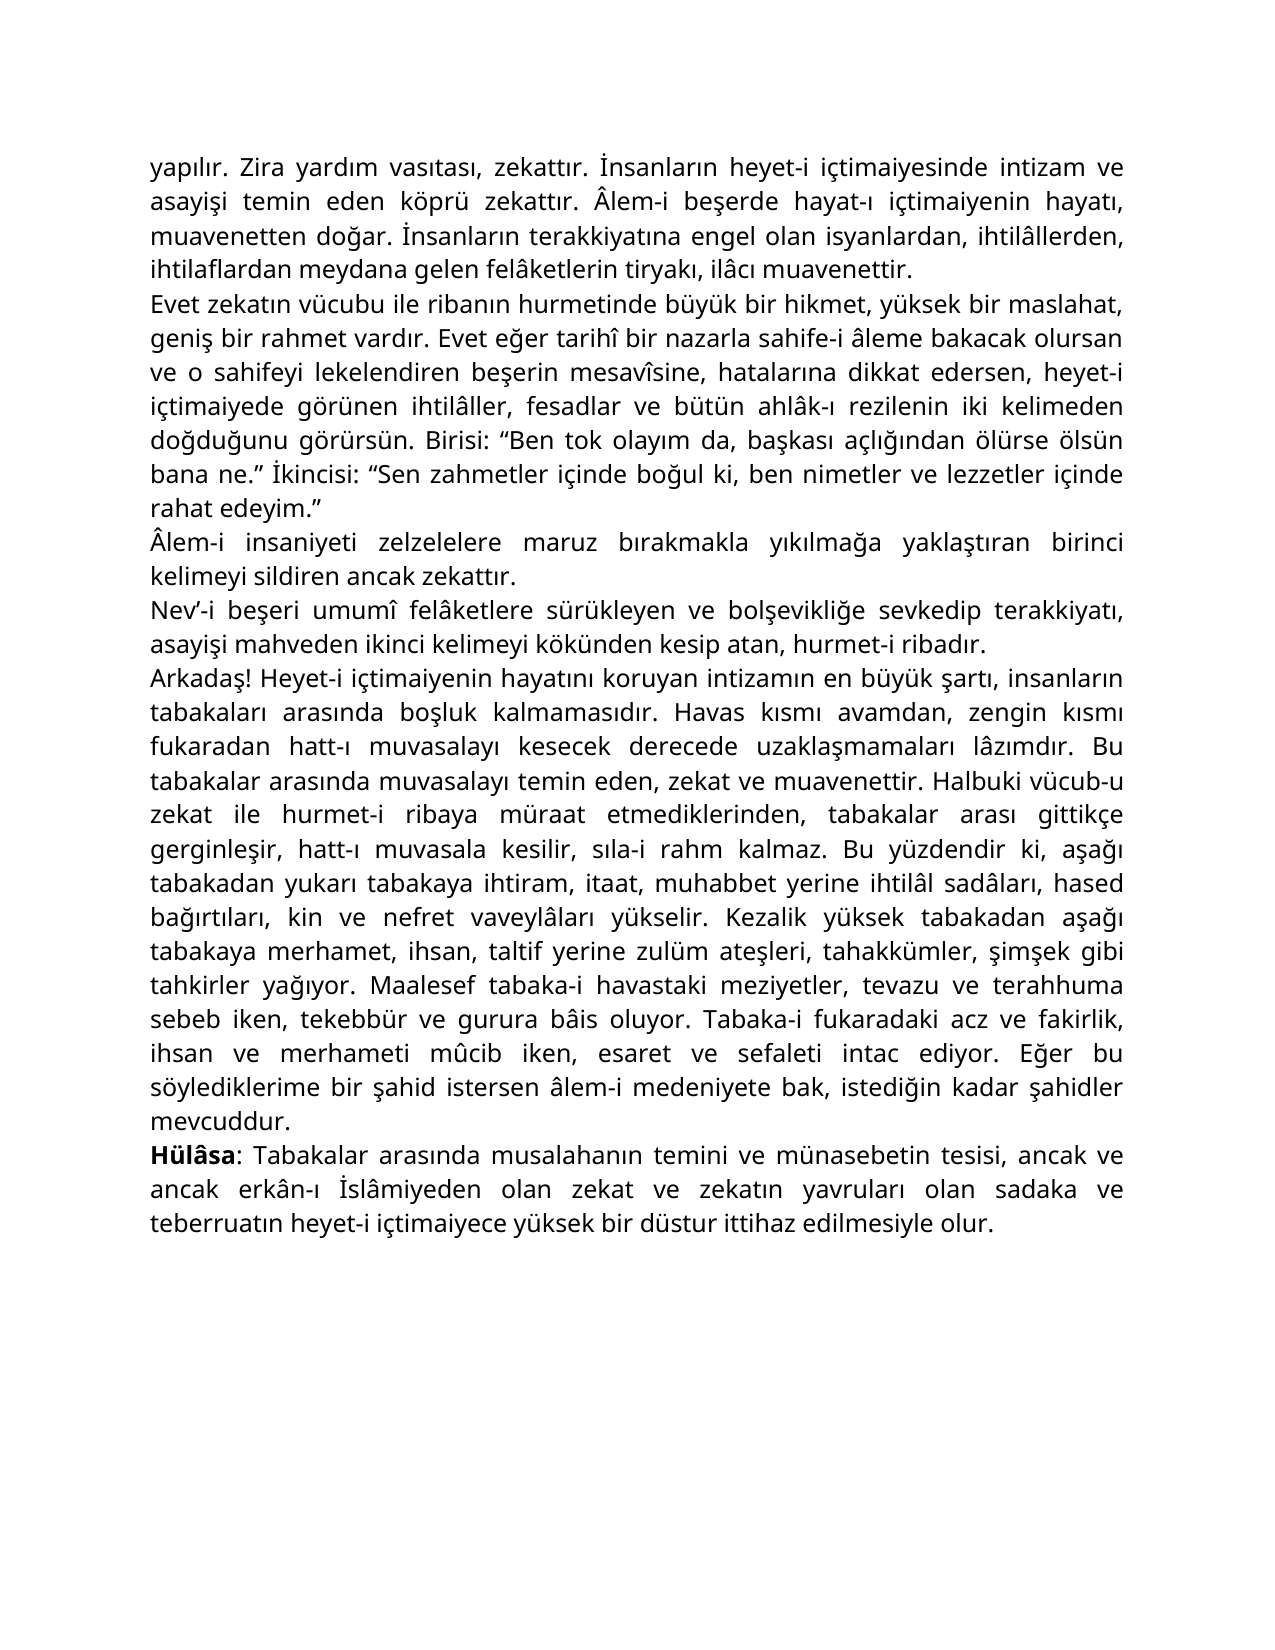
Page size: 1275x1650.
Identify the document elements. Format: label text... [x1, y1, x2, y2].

text Nev’-i beşeri umumî felâketlere sürükleyen ve bolşevikliğe sevkedip terakkiyatı, asayişi mahveden ikinci kelimeyi kökünden kesip atan, hurmet-i ribadır. [150, 593, 1125, 661]
text Evet zekatın vücubu ile ribanın hurmetinde büyük bir hikmet, yüksek bir maslahat, geniş bir rahmet vardır. Evet eğer tarihî bir nazarla sahife-i âleme bakacak olursan ve o sahifeyi lekelendiren beşerin mesavîsine, hatalarına dikkat edersen, heyet-i içtimaiyede görünen ihtilâller, fesadlar ve bütün ahlâk-ı rezilenin iki kelimeden doğduğunu görürsün. Birisi: “Ben tok olayım da, başkası açlığından ölürse ölsün bana ne.” İkincisi: “Sen zahmetler içinde boğul ki, ben nimetler ve lezzetler içinde rahat edeyim.” [150, 286, 1125, 525]
text Arkadaş! Heyet-i içtimaiyenin hayatını koruyan intizamın en büyük şartı, insanların tabakaları arasında boşluk kalmamasıdır. Havas kısmı avamdan, zengin kısmı fukaradan hatt-ı muvasalayı kesecek derecede uzaklaşmamaları lâzımdır. Bu tabakalar arasında muvasalayı temin eden, zekat ve muavenettir. Halbuki vücub-u zekat ile hurmet-i ribaya müraat etmediklerinden, tabakalar arası gittikçe gerginleşir, hatt-ı muvasala kesilir, sıla-i rahm kalmaz. Bu yüzdendir ki, aşağı tabakadan yukarı tabakaya ihtiram, itaat, muhabbet yerine ihtilâl sadâları, hased bağırtıları, kin ve nefret vaveylâları yükselir. Kezalik yüksek tabakadan aşağı tabakaya merhamet, ihsan, taltif yerine zulüm ateşleri, tahakkümler, şimşek gibi tahkirler yağıyor. Maalesef tabaka-i havastaki meziyetler, tevazu ve terahhuma sebeb iken, tekebbür ve gurura bâis oluyor. Tabaka-i fukaradaki acz ve fakirlik, ihsan ve merhameti mûcib iken, esaret ve sefaleti intac ediyor. Eğer bu söylediklerime bir şahid istersen âlem-i medeniyete bak, istediğin kadar şahidler mevcuddur. [150, 661, 1125, 1138]
text Bütün muavenet ve yardım nevilerini hâvi olan zekat hakkında sahih olarak Resul-i Ekrem Aleyhissalâtü Vesselâm’dan اَلزَّكَوةُ قَنْطَرَةُ اْلاِسْلاَمِ hadîs-i şerifi mervidir. Yani müslümanların birbirine yardımları, ancak zekat köprüsü üzerinden geçmekle yapılır. Zira yardım vasıtası, zekattır. İnsanların heyet-i içtimaiyesinde intizam ve asayişi temin eden köprü zekattır. Âlem-i beşerde hayat-ı içtimaiyenin hayatı, muavenetten doğar. İnsanların terakkiyatına engel olan isyanlardan, ihtilâllerden, ihtilaflardan meydana gelen felâketlerin tiryakı, ilâcı muavenettir. [150, 150, 1125, 286]
text Hülâsa: Tabakalar arasında musalahanın temini ve münasebetin tesisi, ancak ve ancak erkân-ı İslâmiyeden olan zekat ve zekatın yavruları olan sadaka ve teberruatın heyet-i içtimaiyece yüksek bir düstur ittihaz edilmesiyle olur. [150, 1138, 1125, 1240]
text Âlem-i insaniyeti zelzelelere maruz bırakmakla yıkılmağa yaklaştıran birinci kelimeyi sildiren ancak zekattır. [150, 525, 1125, 593]
